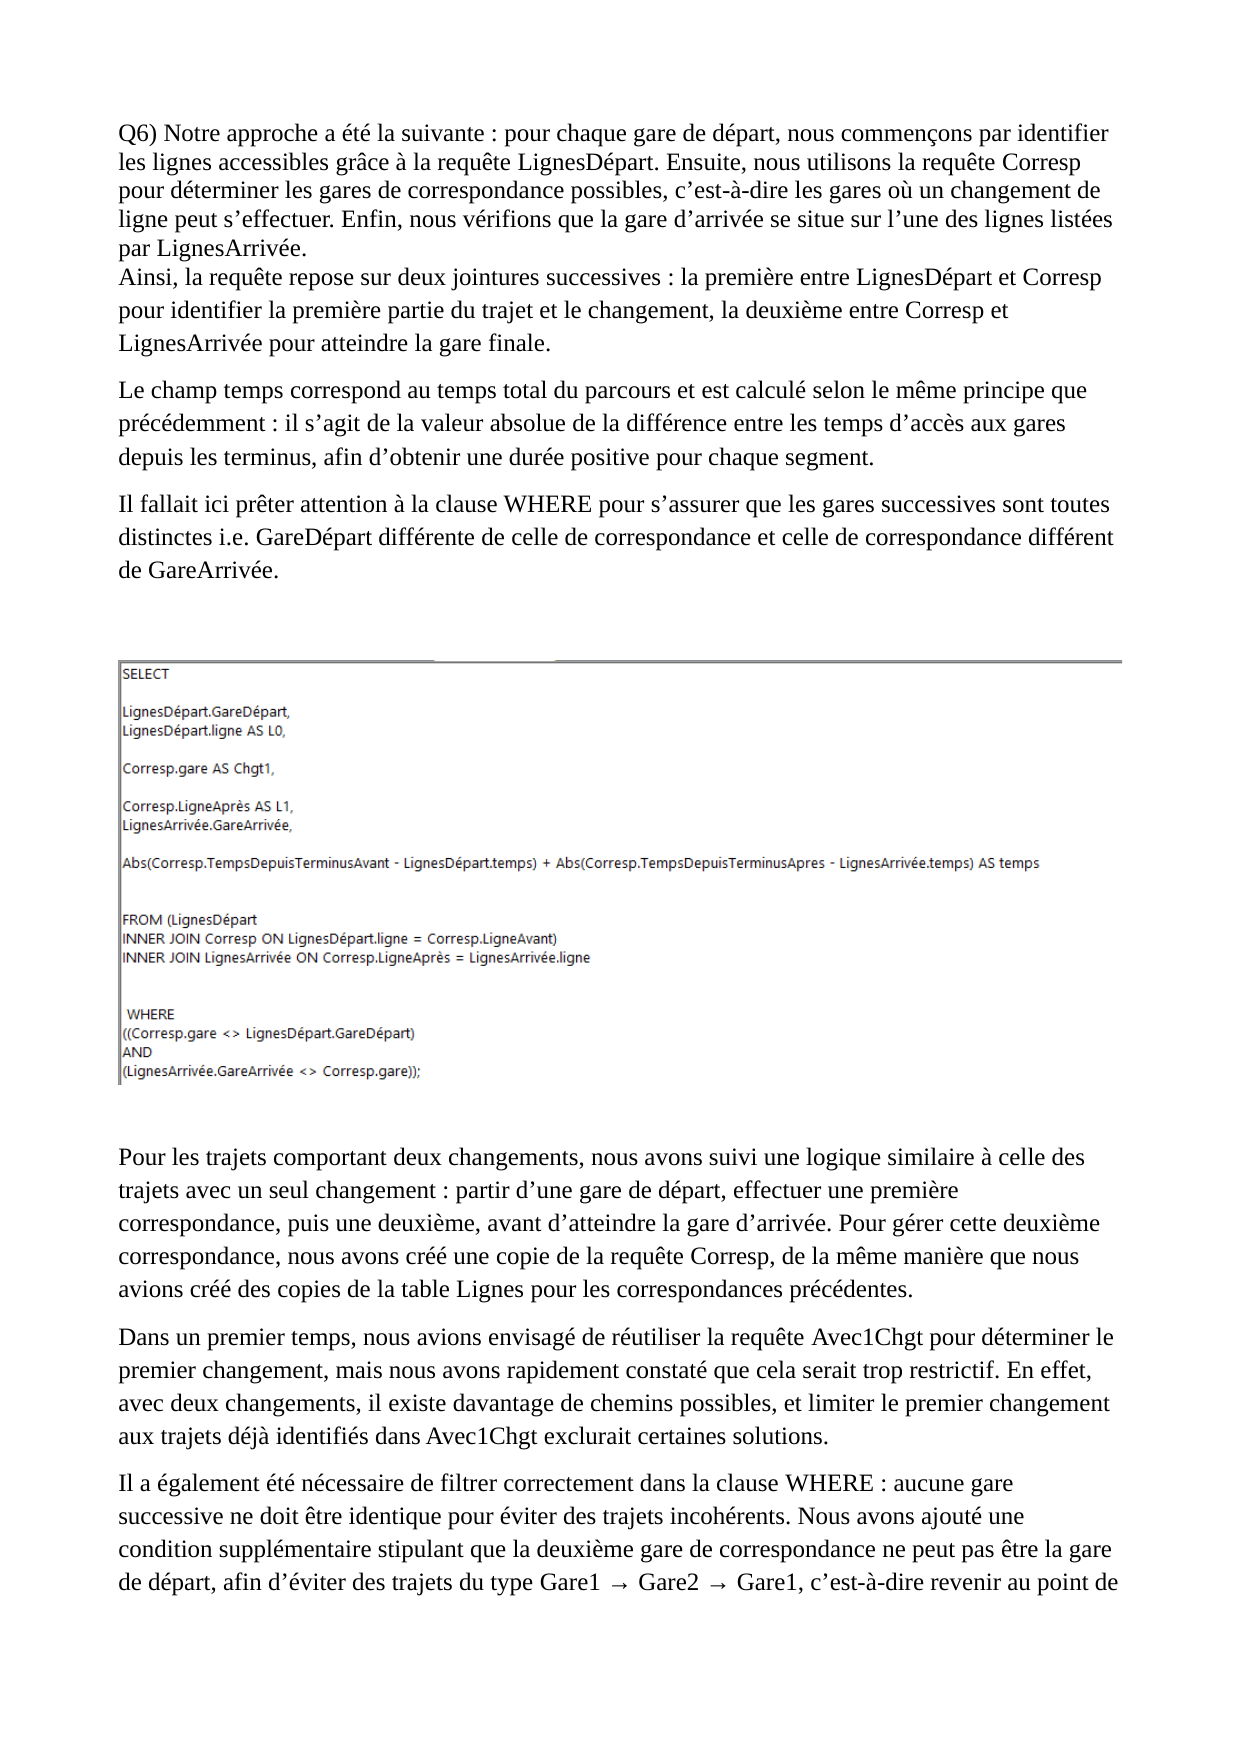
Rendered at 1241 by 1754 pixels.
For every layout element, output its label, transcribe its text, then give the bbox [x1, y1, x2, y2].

text Dans un premier temps, nous avions envisagé de réutiliser la requête Avec1Chgt pour déterminer le premier changement, mais nous avons rapidement constaté que cela serait trop restrictif. En effet, avec deux changements, il existe davantage de chemins possibles, et limiter le premier changement aux trajets déjà identifiés dans Avec1Chgt exclurait certaines solutions. [118, 1322, 1122, 1449]
text Q6) Notre approche a été la suivante : pour chaque gare de départ, nous commençons par identifier les lignes accessibles grâce à la requête LignesDépart. Ensuite, nous utilisons la requête Corresp pour déterminer les gares de correspondance possibles, c’est-à-dire les gares où un changement de ligne peut s’effectuer. Enfin, nous vérifions que la gare d’arrivée se situe sur l’une des lignes listées par LignesArrivée. [118, 118, 1122, 262]
text Ainsi, la requête repose sur deux jointures successives : la première entre LignesDépart et Corresp pour identifier la première partie du trajet et le changement, la deuxième entre Corresp et LignesArrivée pour atteindre la gare finale. [118, 262, 1122, 357]
text Le champ temps correspond au temps total du parcours et est calculé selon le même principe que précédemment : il s’agit de la valeur absolue de la différence entre les temps d’accès aux gares depuis les terminus, afin d’obtenir une durée positive pour chaque segment. [118, 376, 1122, 470]
text Pour les trajets comportant deux changements, nous avons suivi une logique similaire à celle des trajets avec un seul changement : partir d’une gare de départ, effectuer une première correspondance, puis une deuxième, avant d’atteindre la gare d’arrivée. Pour gérer cette deuxième correspondance, nous avons créé une copie de la requête Corresp, de la même manière que nous avions créé des copies de la table Lignes pour les correspondances précédentes. [118, 1142, 1122, 1303]
picture [118, 660, 1123, 1085]
text Il a également été nécessaire de filtrer correctement dans la clause WHERE : aucune gare successive ne doit être identique pour éviter des trajets incohérents. Nous avons ajouté une condition supplémentaire stipulant que la deuxième gare de correspondance ne peut pas être la gare de départ, afin d’éviter des trajets du type Gare1 → Gare2 → Gare1, c’est-à-dire revenir au point de [118, 1468, 1122, 1596]
text Il fallait ici prêter attention à la clause WHERE pour s’assurer que les gares successives sont toutes distinctes i.e. GareDépart différente de celle de correspondance et celle de correspondance différent de GareArrivée. [118, 489, 1122, 584]
